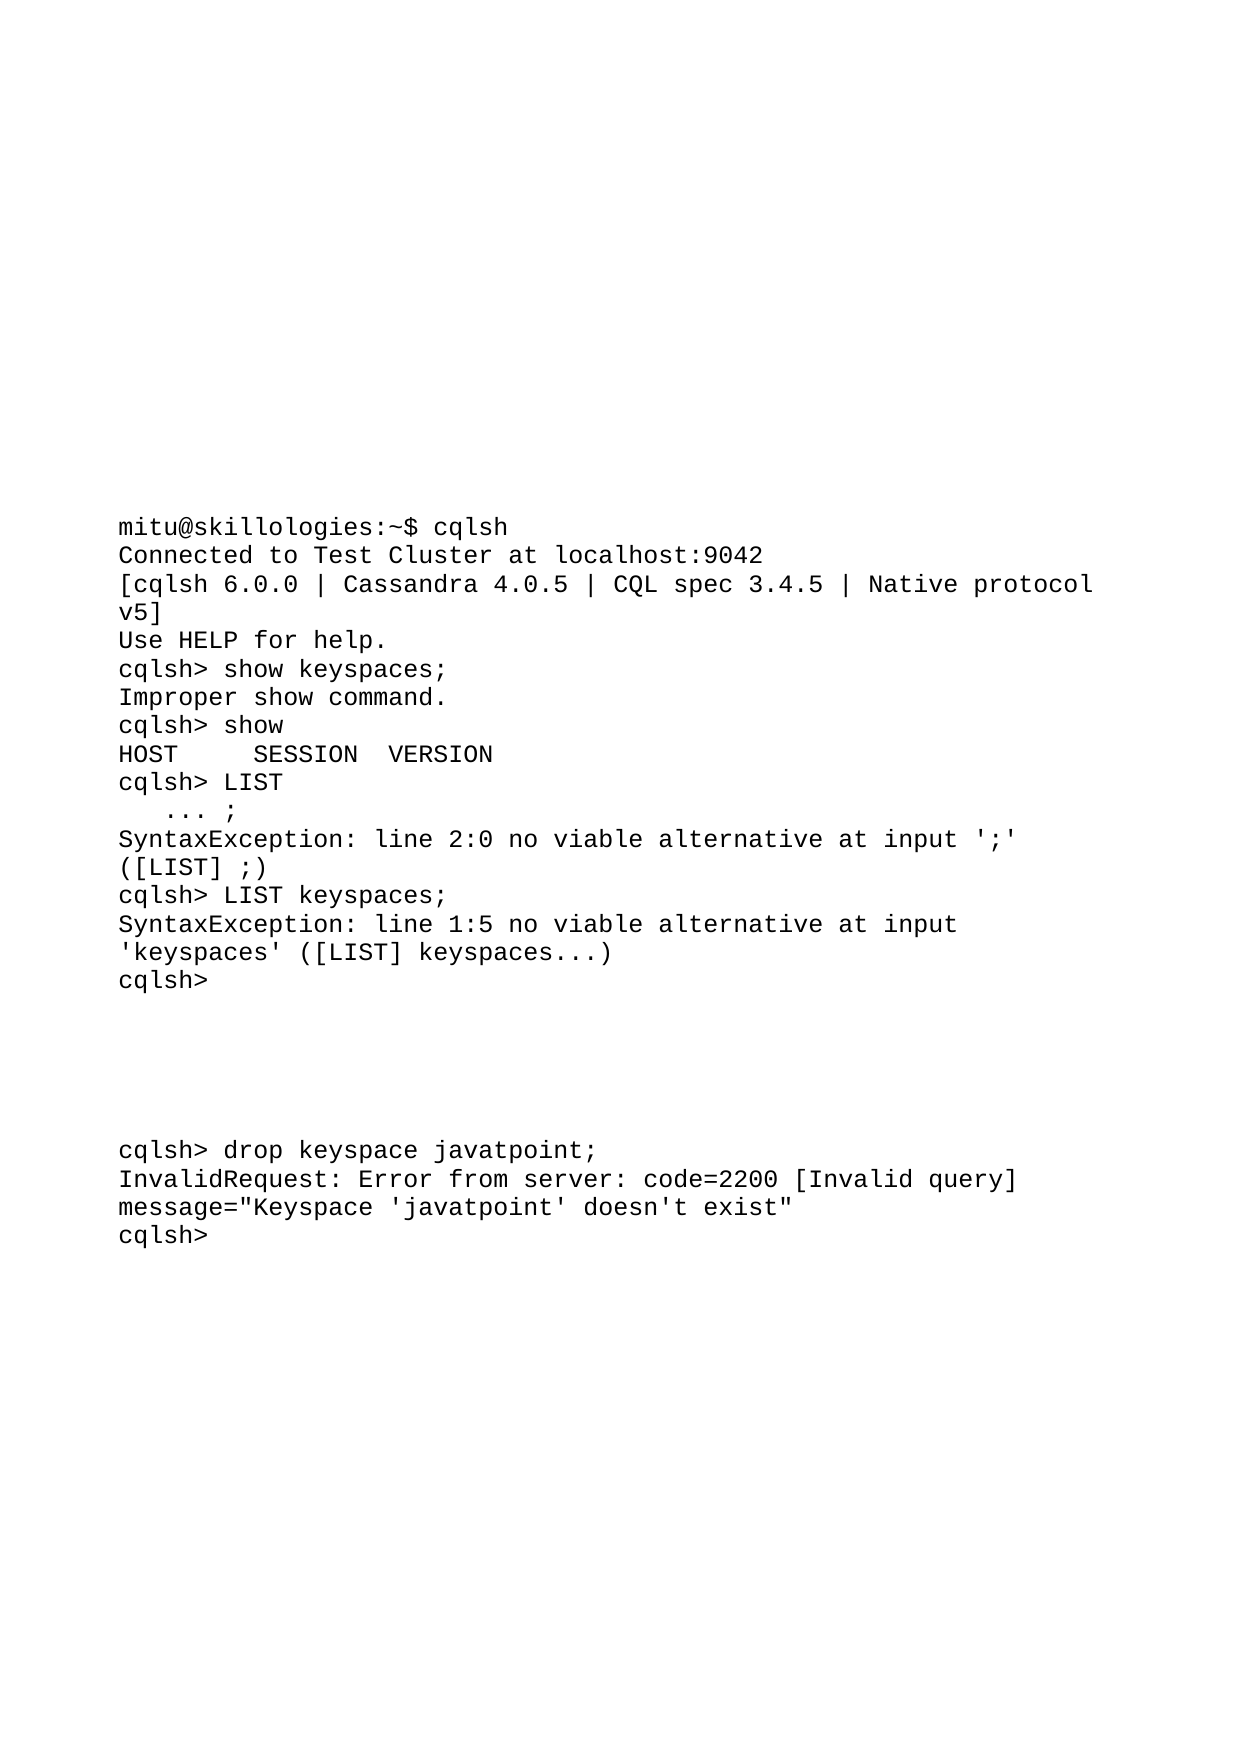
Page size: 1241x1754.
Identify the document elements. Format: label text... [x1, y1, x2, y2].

text HOST SESSION VERSION [118, 741, 1122, 770]
text SyntaxException: line 1:5 no viable alternative at input 'keyspaces' ([LIST] keyspaces...) [118, 911, 1122, 968]
text cqlsh> [118, 968, 1122, 996]
text InvalidRequest: Error from server: code=2200 [Invalid query] message="Keyspace 'javatpoint' doesn't exist" [118, 1166, 1122, 1223]
text SyntaxException: line 2:0 no viable alternative at input ';' ([LIST] ;) [118, 826, 1122, 883]
text [cqlsh 6.0.0 | Cassandra 4.0.5 | CQL spec 3.4.5 | Native protocol v5] [118, 571, 1122, 628]
text cqlsh> LIST keyspaces; [118, 883, 1122, 911]
text Use HELP for help. [118, 628, 1122, 656]
text cqlsh> show keyspaces; [118, 656, 1122, 685]
text Improper show command. [118, 685, 1122, 713]
text Connected to Test Cluster at localhost:9042 [118, 543, 1122, 571]
text ... ; [118, 798, 1122, 826]
text cqlsh> show [118, 713, 1122, 741]
text mitu@skillologies:~$ cqlsh [118, 515, 1122, 543]
text cqlsh> LIST [118, 770, 1122, 798]
text cqlsh> drop keyspace javatpoint; [118, 1138, 1122, 1166]
text cqlsh> [118, 1223, 1122, 1251]
